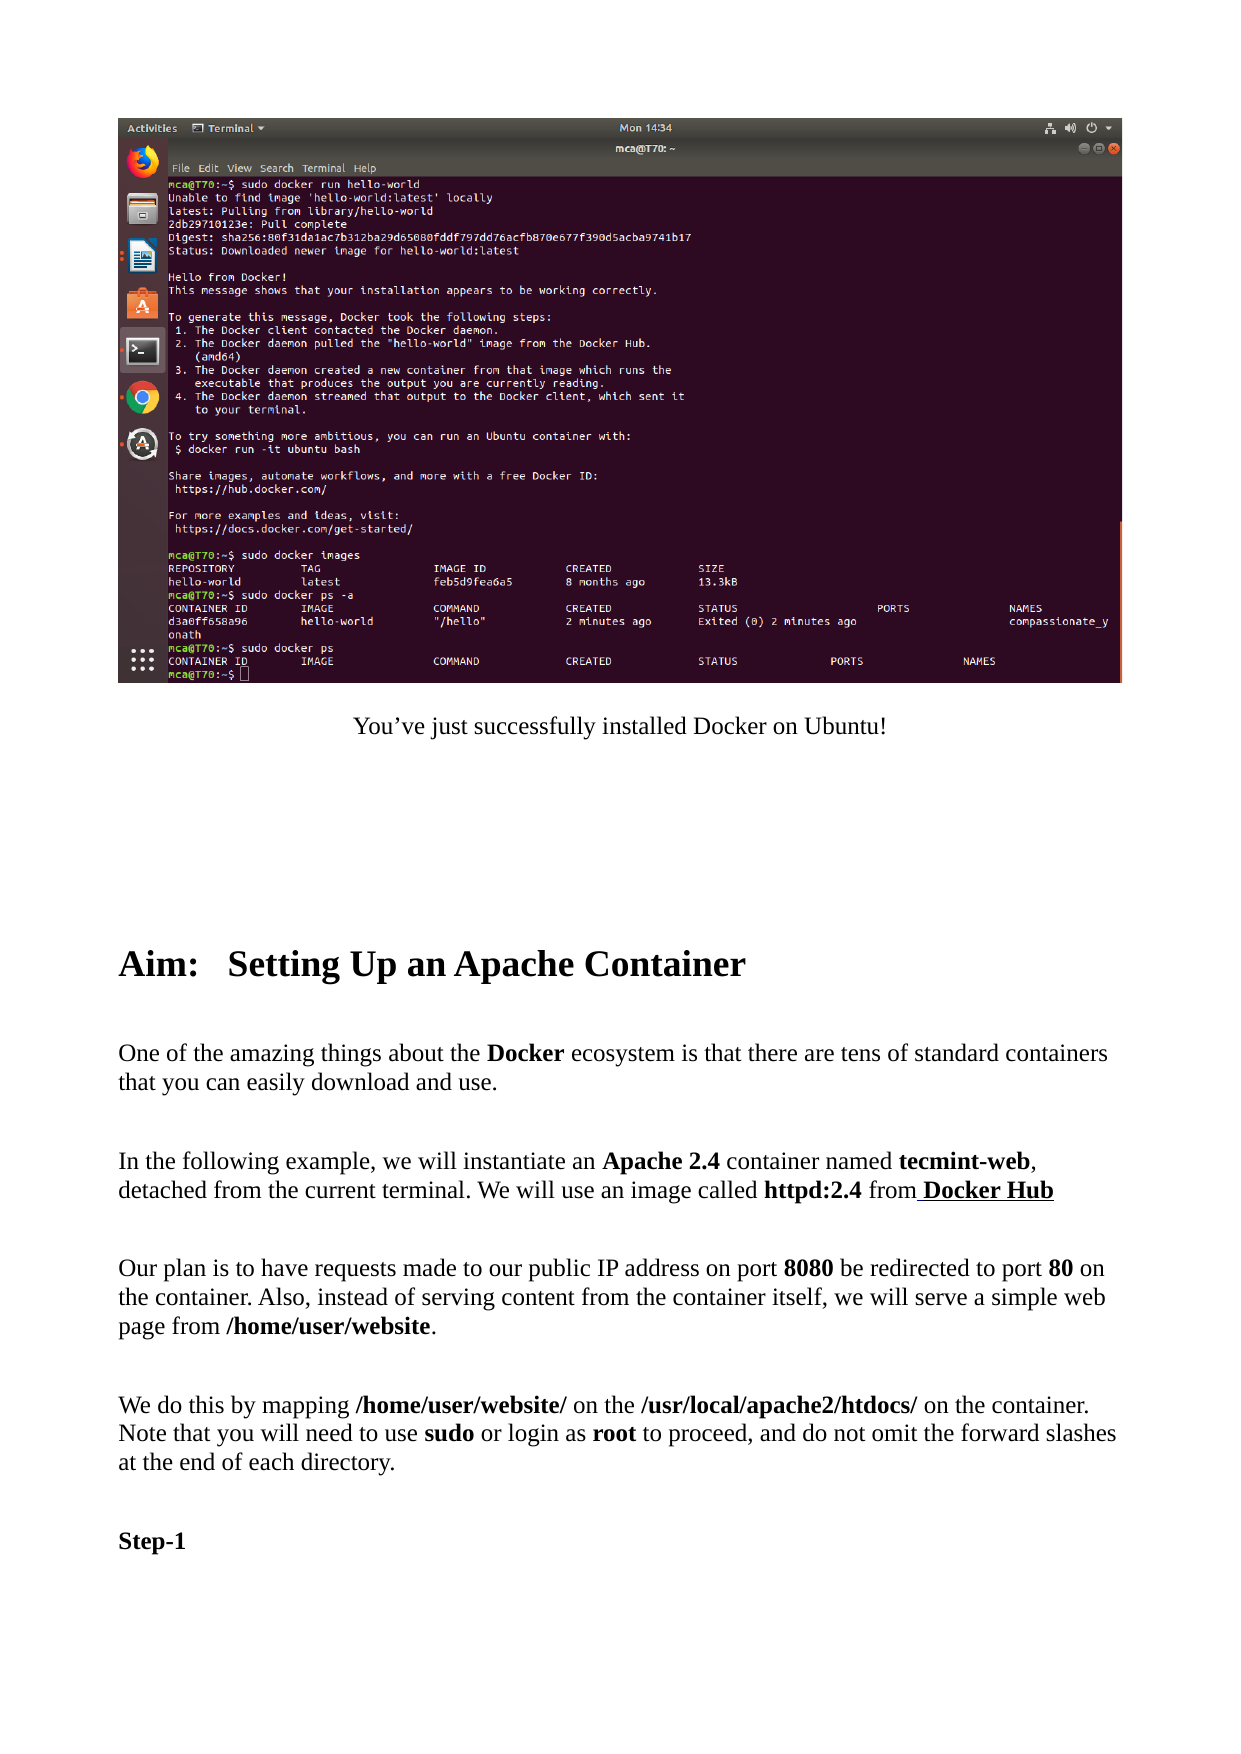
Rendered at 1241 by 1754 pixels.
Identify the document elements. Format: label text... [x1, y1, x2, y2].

text You’ve just successfully installed Docker on Ubuntu! [118, 711, 1122, 740]
text In the following example, we will instantiate an Apache 2.4 container named tecmint-web, detached from the current terminal. We will use an image called httpd:2.4 from Docker Hub [118, 1146, 1122, 1203]
text One of the amazing things about the Docker ecosystem is that there are tens of standard containers that you can easily download and use. [118, 1038, 1122, 1096]
subtitle Aim: Setting Up an Apache Container [118, 942, 1122, 985]
text We do this by mapping /home/user/website/ on the /usr/local/apache2/htdocs/ on the container. Note that you will need to use sudo or login as root to proceed, and do not omit the forward slashes at the end of each directory. [118, 1390, 1122, 1476]
text Our plan is to have requests made to our public IP address on port 8080 be redirected to port 80 on the container. Also, instead of serving content from the container itself, we will serve a simple web page from /home/user/website. [118, 1253, 1122, 1340]
text Step-1 [118, 1526, 1122, 1555]
